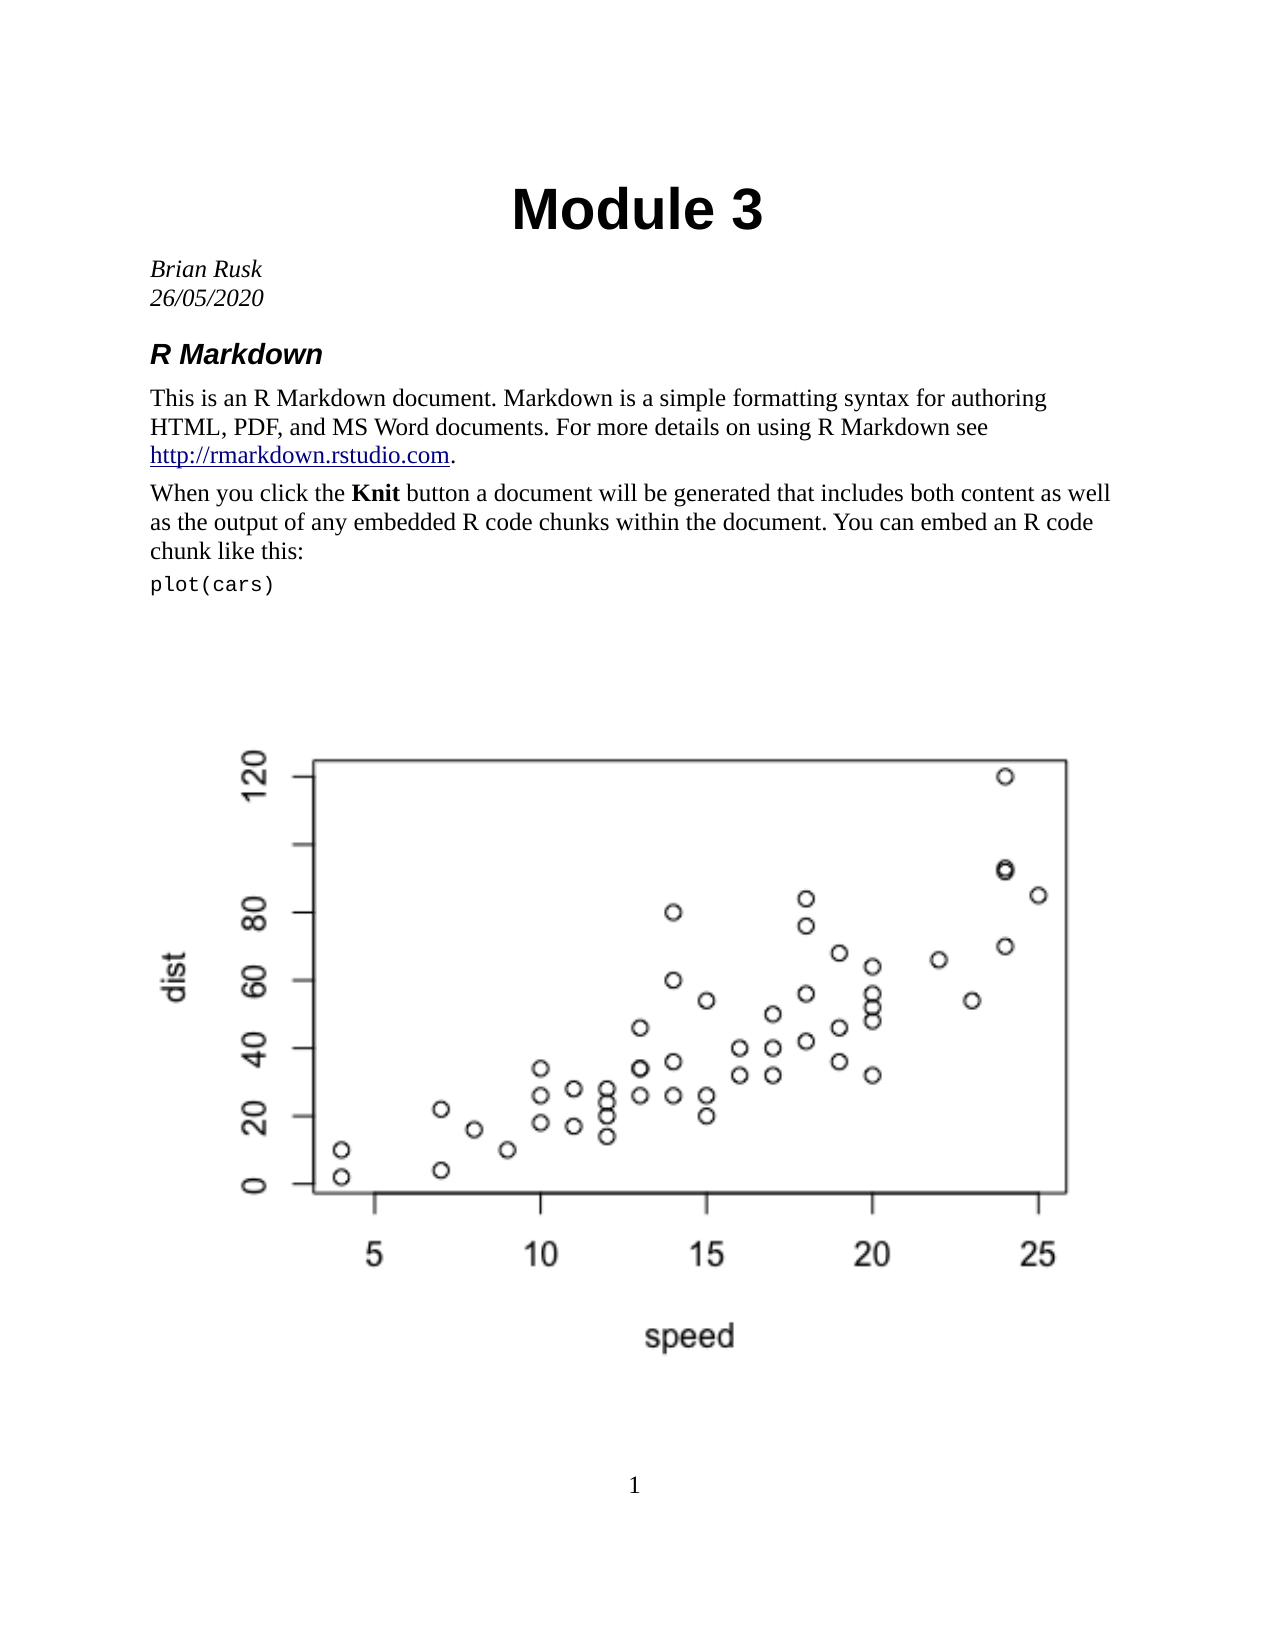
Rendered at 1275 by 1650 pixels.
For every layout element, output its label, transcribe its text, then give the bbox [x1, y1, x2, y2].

title Module 3 [150, 175, 1125, 242]
text When you click the Knit button a document will be generated that includes both content as well as the output of any embedded R code chunks within the document. You can embed an R code chunk like this: [150, 478, 1125, 564]
text Brian Rusk [150, 254, 1125, 283]
picture [150, 597, 1150, 1398]
text This is an R Markdown document. Markdown is a simple formatting syntax for authoring HTML, PDF, and MS Word documents. For more details on using R Markdown see http://rmarkdown.rstudio.com. [150, 383, 1125, 469]
subtitle R Markdown [150, 337, 1125, 371]
text plot(cars) [150, 573, 1125, 597]
text 26/05/2020 [150, 283, 1125, 312]
